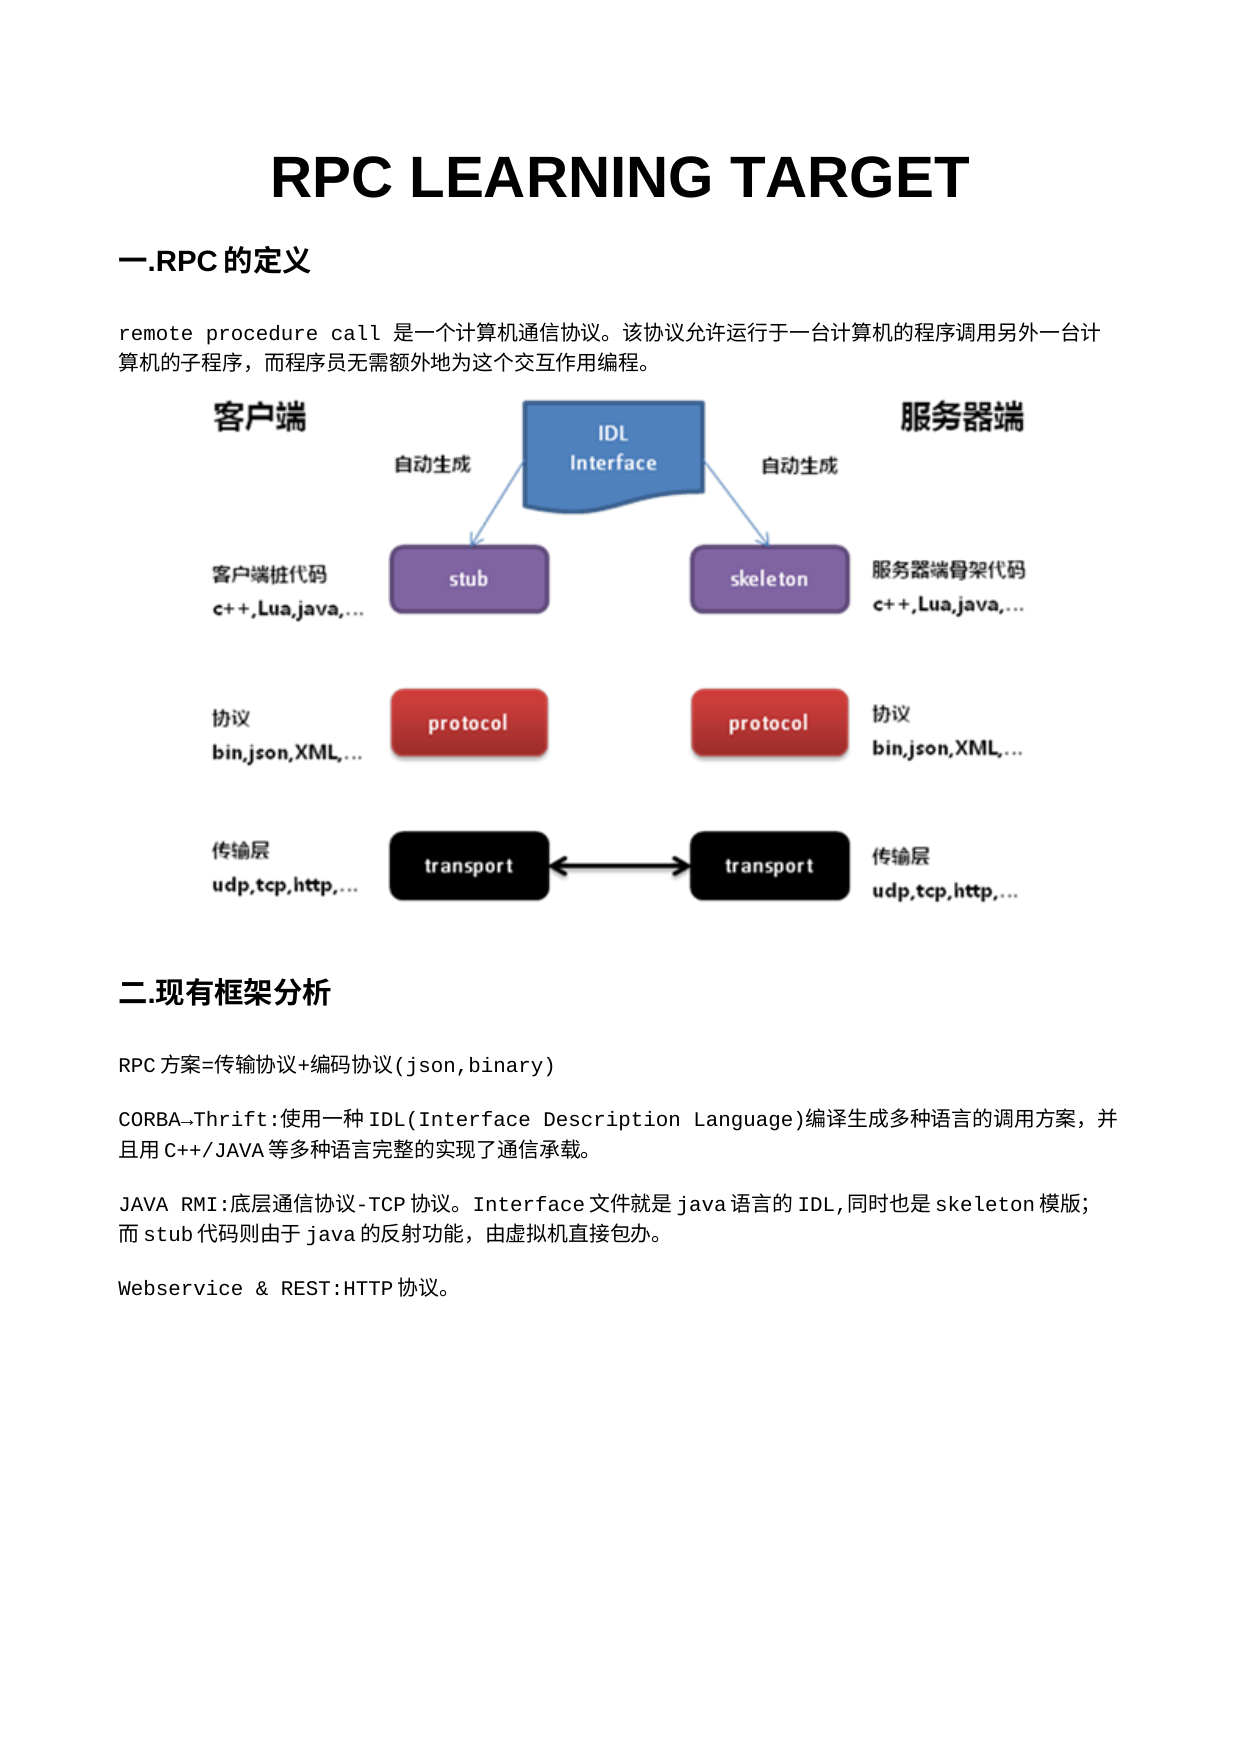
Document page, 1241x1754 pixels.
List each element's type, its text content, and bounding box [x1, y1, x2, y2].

text JAVA RMI:底层通信协议-TCP协议。Interface文件就是java语言的IDL,同时也是skeleton模版；而stub代码则由于java的反射功能，由虚拟机直接包办。 [118, 1187, 1122, 1248]
text remote procedure call 是一个计算机通信协议。该协议允许运行于一台计算机的程序调用另外一台计算机的子程序，而程序员无需额外地为这个交互作用编程。 [118, 316, 1122, 377]
subtitle 二.现有框架分析 [118, 970, 1122, 1012]
text CORBA→Thrift:使用一种IDL(Interface Description Language)编译生成多种语言的调用方案，并且用C++/JAVA等多种语言完整的实现了通信承载。 [118, 1102, 1122, 1163]
title RPC LEARNING TARGET [118, 143, 1122, 210]
text Webservice & REST:HTTP协议。 [118, 1271, 1122, 1302]
subtitle 一.RPC的定义 [118, 237, 1122, 280]
picture [187, 376, 1053, 908]
text RPC方案=传输协议+编码协议(json,binary) [118, 1048, 1122, 1079]
